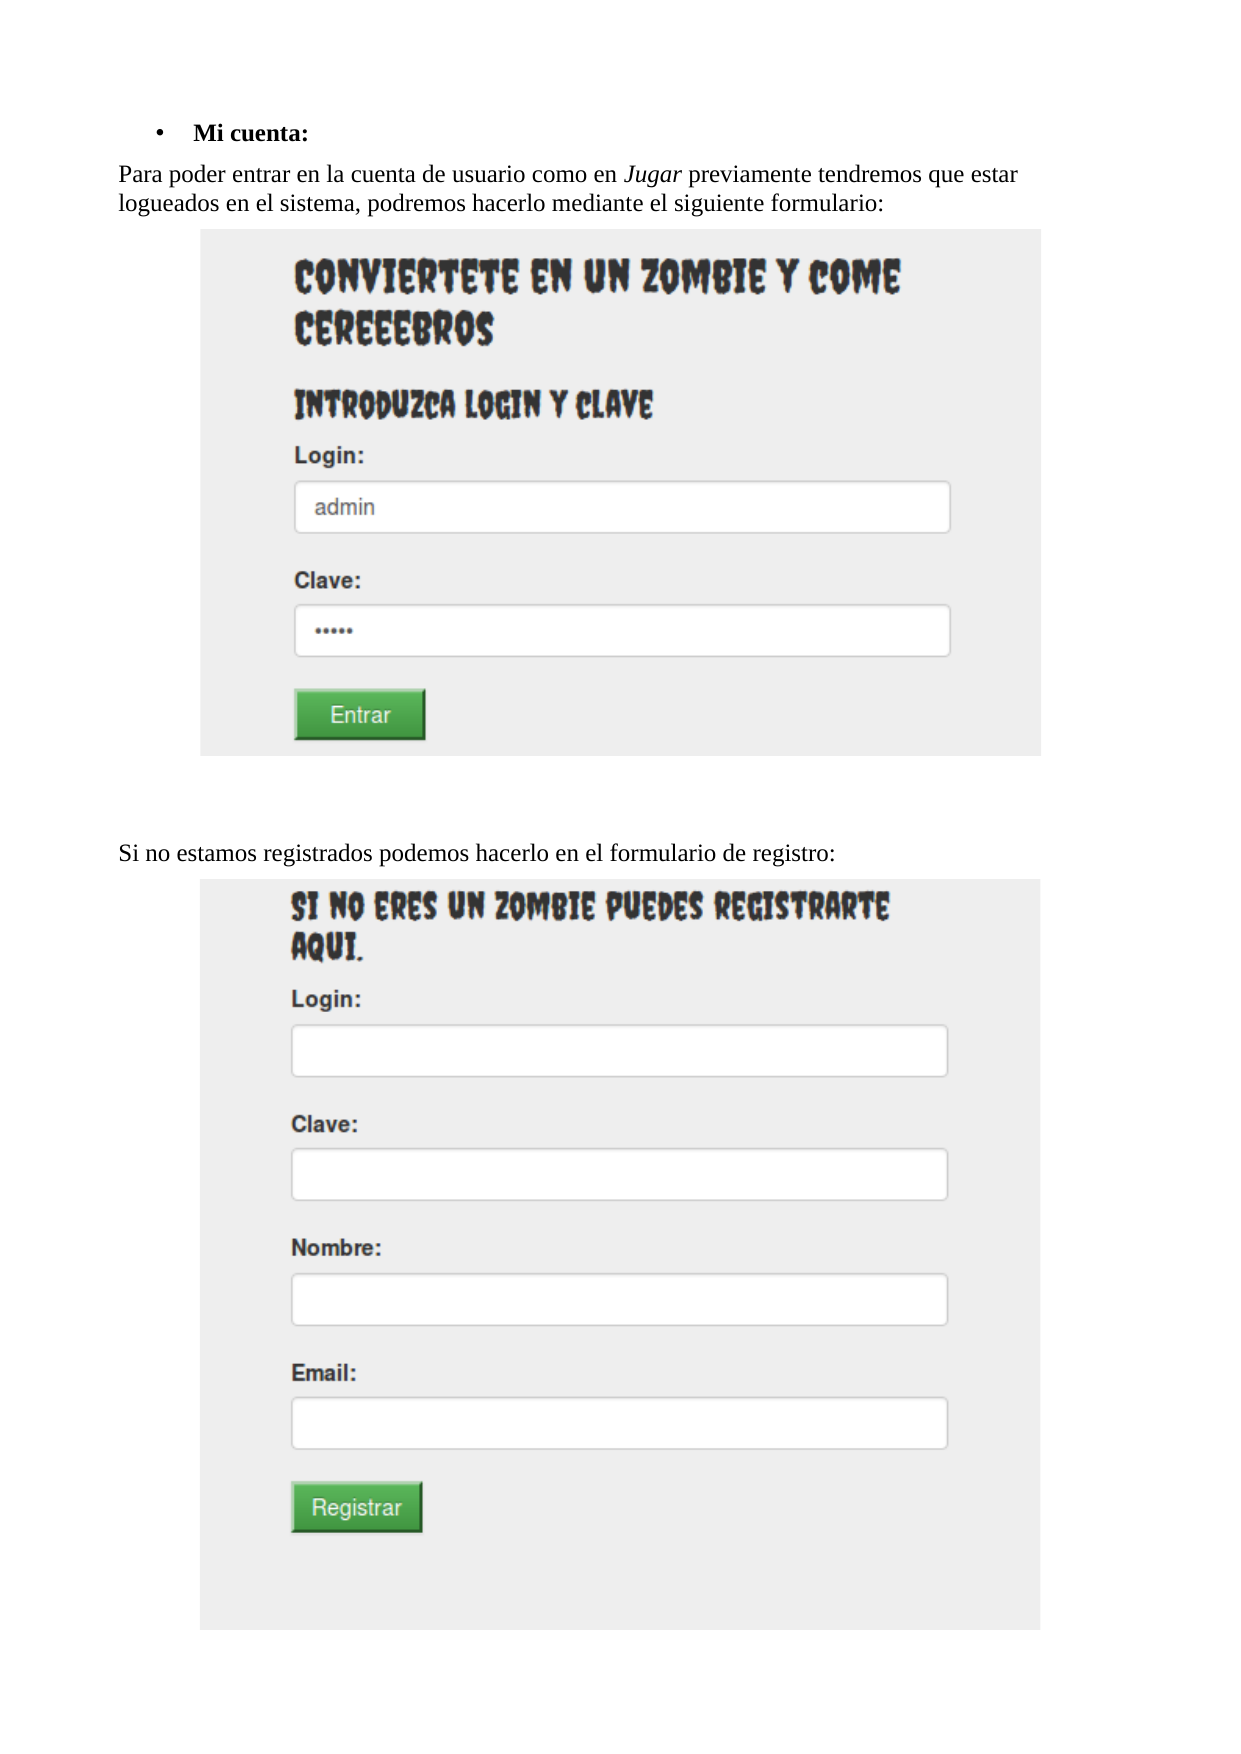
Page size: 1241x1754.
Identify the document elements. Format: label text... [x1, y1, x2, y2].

picture [199, 229, 1042, 756]
text Si no estamos registrados podemos hacerlo en el formulario de registro: [118, 838, 1122, 867]
picture [199, 879, 1041, 1630]
list Mi cuenta: [156, 118, 1122, 147]
text Para poder entrar en la cuenta de usuario como en Jugar previamente tendremos que estar logueados en el sistema, podremos hacerlo mediante el siguiente formulario: [118, 159, 1122, 217]
